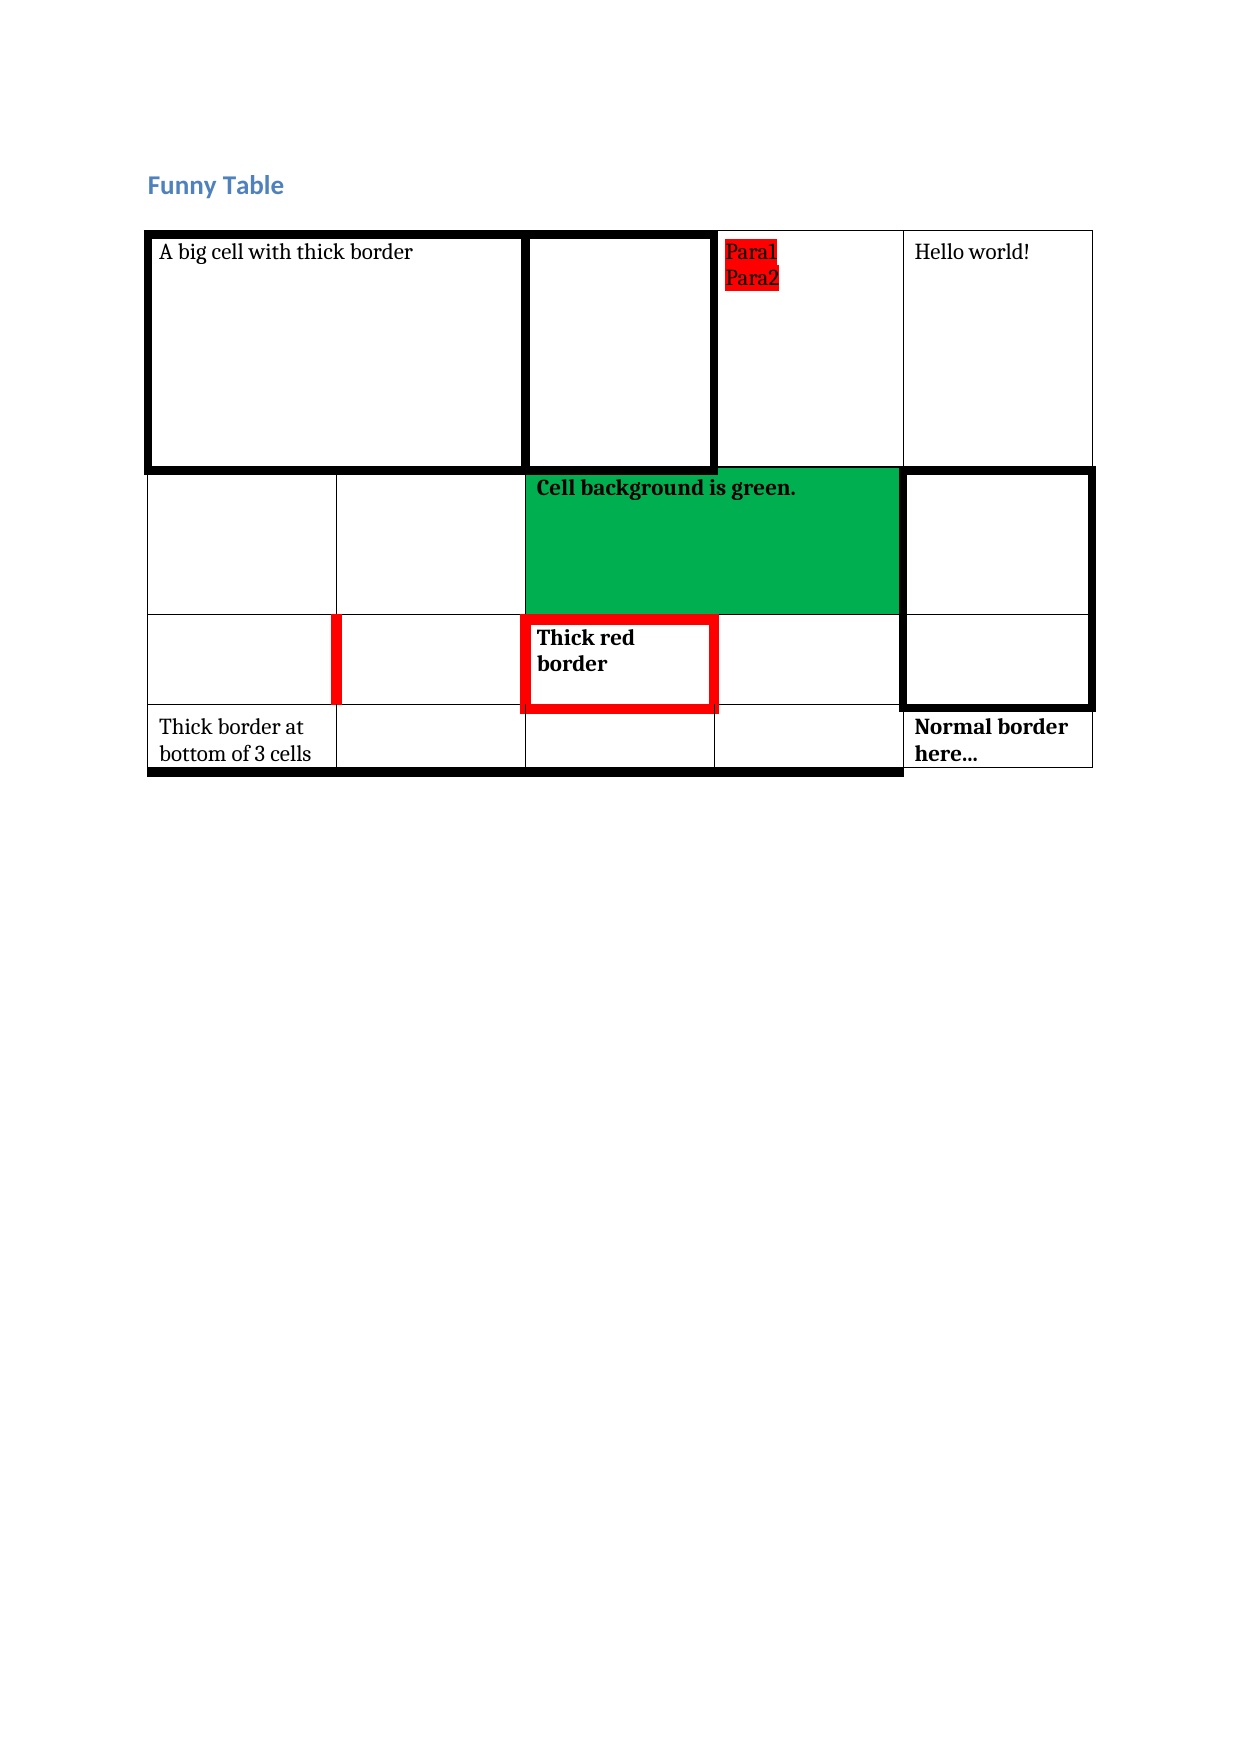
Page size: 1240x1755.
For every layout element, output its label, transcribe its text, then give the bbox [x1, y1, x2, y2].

table_header Para1 Para2 [718, 231, 903, 466]
table_cell [342, 615, 520, 704]
table_cell [337, 705, 525, 767]
table_cell Thick border at bottom of 3 cells [148, 705, 336, 767]
table_cell Normal border here... [904, 712, 1092, 767]
table_cell [907, 615, 1088, 704]
table_cell Cell background is green. [526, 468, 899, 614]
subtitle Funny Table [148, 168, 1092, 201]
table_cell [715, 705, 903, 767]
table_cell [148, 615, 331, 704]
table_cell [907, 475, 1088, 614]
table_header Hello world! [904, 231, 1092, 466]
table_cell [719, 615, 899, 704]
table_cell [337, 475, 525, 614]
table_cell Thick red border [531, 625, 709, 704]
table_header A big cell with thick border [152, 239, 521, 466]
table_header [530, 239, 710, 466]
table_cell [526, 714, 714, 767]
table_cell [148, 475, 336, 614]
